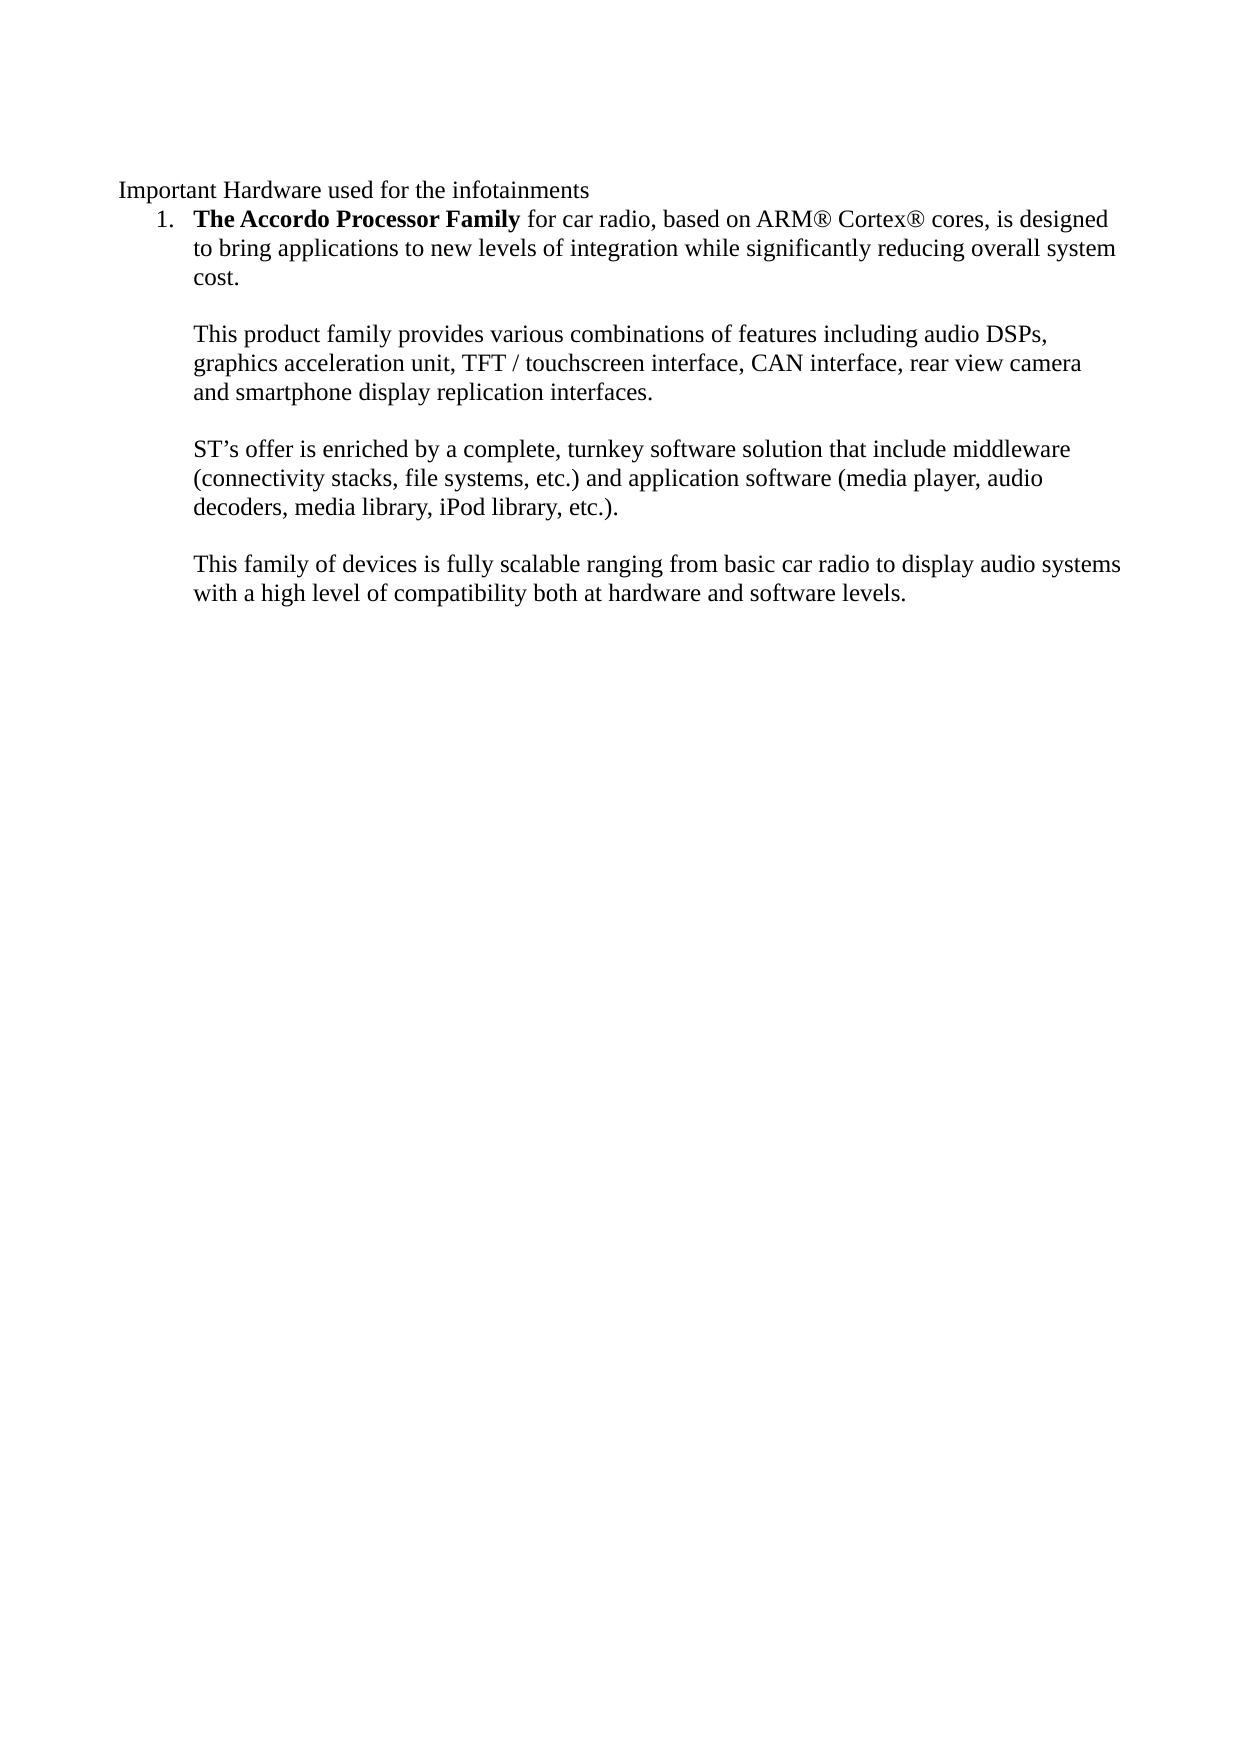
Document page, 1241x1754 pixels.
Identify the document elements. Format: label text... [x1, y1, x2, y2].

list The Accordo Processor Family for car radio, based on ARM® Cortex® cores, is designed to bring applications to new levels of integration while significantly reducing overall system cost. This product family provides various combinations of features including audio DSPs, graphics acceleration unit, TFT / touchscreen interface, CAN interface, rear view camera and smartphone display replication interfaces. ST’s offer is enriched by a complete, turnkey software solution that include middleware (connectivity stacks, file systems, etc.) and application software (media player, audio decoders, media library, iPod library, etc.). This family of devices is fully scalable ranging from basic car radio to display audio systems with a high level of compatibility both at hardware and software levels. [156, 204, 1122, 607]
text Important Hardware used for the infotainments [118, 176, 1122, 204]
